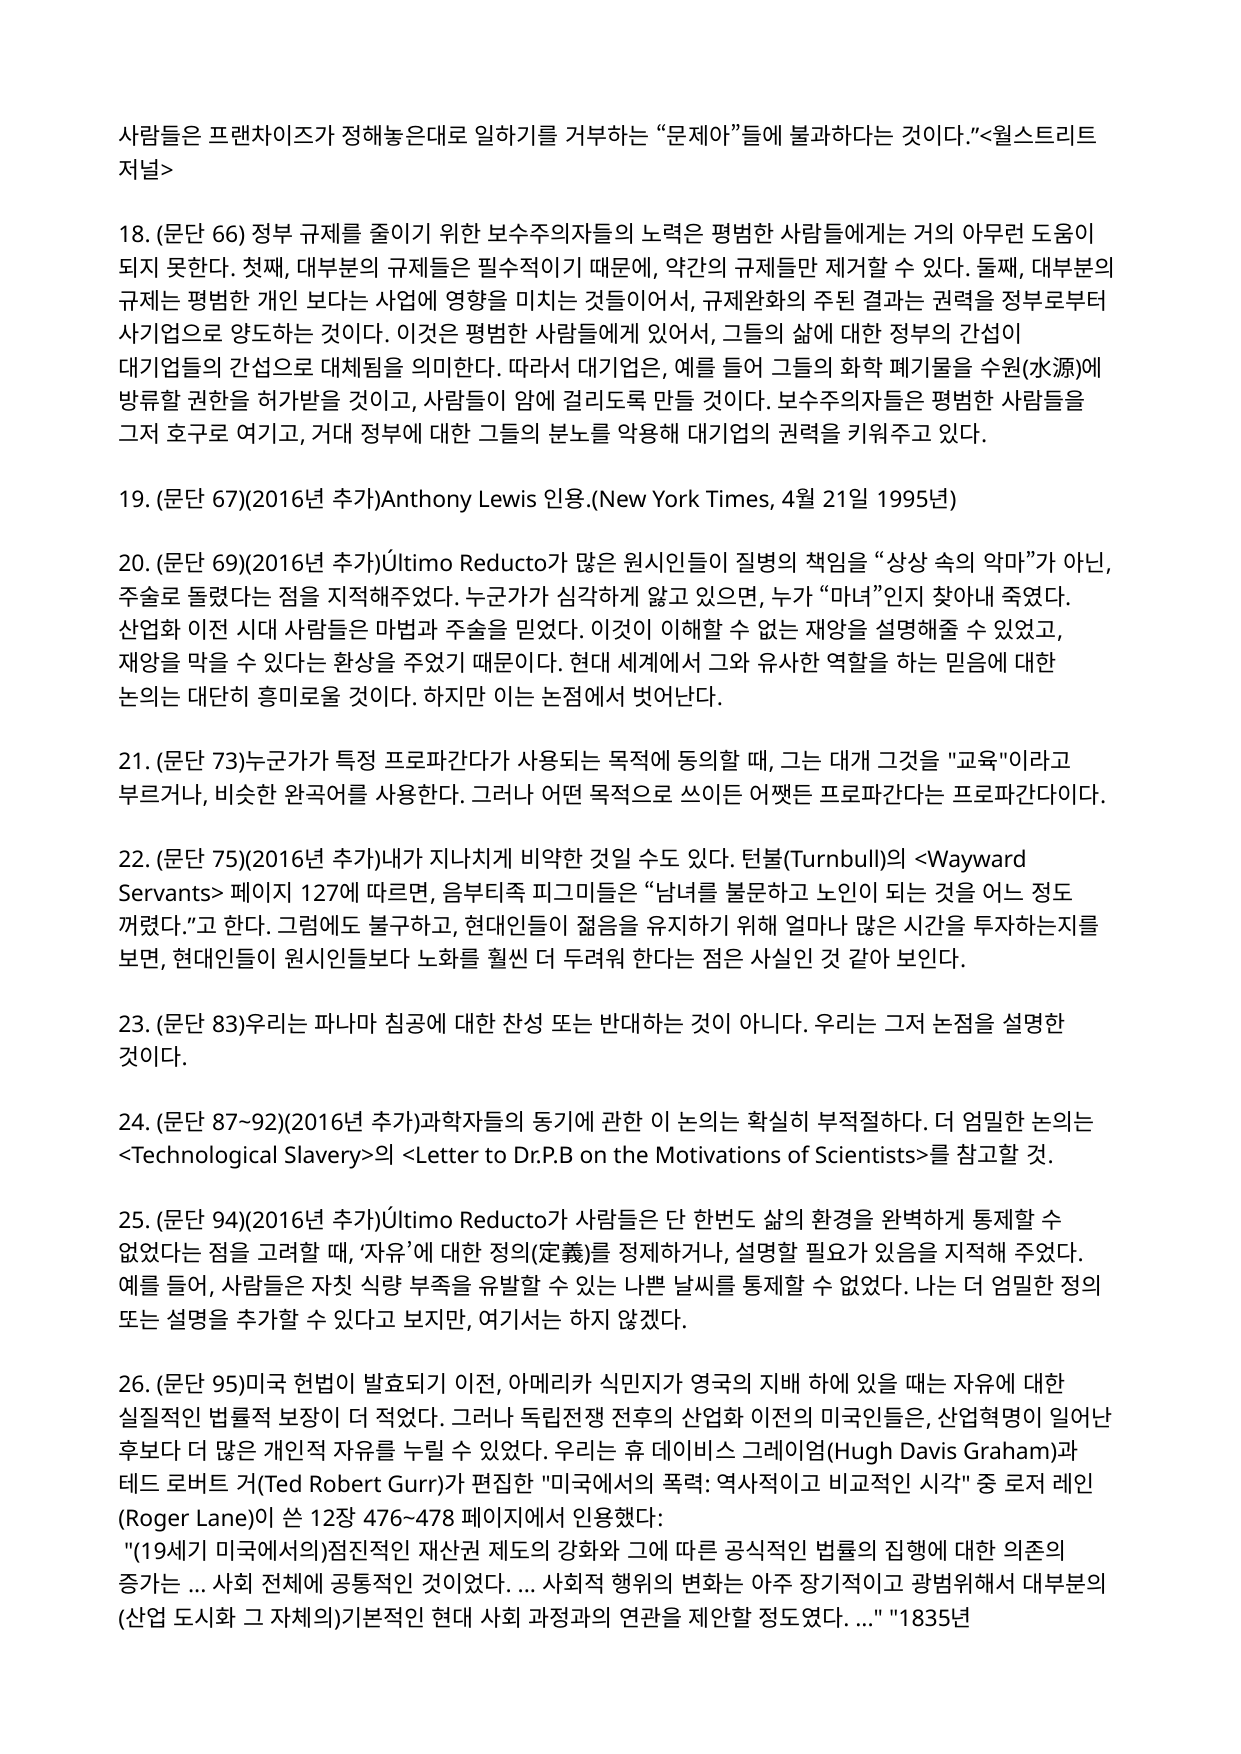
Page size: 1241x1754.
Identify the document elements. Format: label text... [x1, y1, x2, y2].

text "(19세기 미국에서의)점진적인 재산권 제도의 강화와 그에 따른 공식적인 법률의 집행에 대한 의존의 증가는 ... 사회 전체에 공통적인 것이었다. ... 사회적 행위의 변화는 아주 장기적이고 광범위해서 대부분의 (산업 도시화 그 자체의)기본적인 현대 사회 과정과의 연관을 제안할 정도였다. ..." "1835년 [118, 1533, 1122, 1633]
text 사람들은 프랜차이즈가 정해놓은대로 일하기를 거부하는 “문제아”들에 불과하다는 것이다.”<월스트리트 저널> [118, 118, 1122, 185]
text 24. (문단 87~92)(2016년 추가)과학자들의 동기에 관한 이 논의는 확실히 부적절하다. 더 엄밀한 논의는 <Technological Slavery>의 <Letter to Dr.P.B on the Motivations of Scientists>를 참고할 것. [118, 1103, 1122, 1170]
text 19. (문단 67)(2016년 추가)Anthony Lewis 인용.(New York Times, 4월 21일 1995년) [118, 481, 1122, 514]
text 25. (문단 94)(2016년 추가)Último Reducto가 사람들은 단 한번도 삶의 환경을 완벽하게 통제할 수 없었다는 점을 고려할 때, ‘자유’에 대한 정의(定義)를 정제하거나, 설명할 필요가 있음을 지적해 주었다. 예를 들어, 사람들은 자칫 식량 부족을 유발할 수 있는 나쁜 날씨를 통제할 수 없었다. 나는 더 엄밀한 정의 또는 설명을 추가할 수 있다고 보지만, 여기서는 하지 않겠다. [118, 1201, 1122, 1335]
text 18. (문단 66) 정부 규제를 줄이기 위한 보수주의자들의 노력은 평범한 사람들에게는 거의 아무런 도움이 되지 못한다. 첫째, 대부분의 규제들은 필수적이기 때문에, 약간의 규제들만 제거할 수 있다. 둘째, 대부분의 규제는 평범한 개인 보다는 사업에 영향을 미치는 것들이어서, 규제완화의 주된 결과는 권력을 정부로부터 사기업으로 양도하는 것이다. 이것은 평범한 사람들에게 있어서, 그들의 삶에 대한 정부의 간섭이 대기업들의 간섭으로 대체됨을 의미한다. 따라서 대기업은, 예를 들어 그들의 화학 폐기물을 수원(水源)에 방류할 권한을 허가받을 것이고, 사람들이 암에 걸리도록 만들 것이다. 보수주의자들은 평범한 사람들을 그저 호구로 여기고, 거대 정부에 대한 그들의 분노를 악용해 대기업의 권력을 키워주고 있다. [118, 216, 1122, 449]
text 26. (문단 95)미국 헌법이 발효되기 이전, 아메리카 식민지가 영국의 지배 하에 있을 때는 자유에 대한 실질적인 법률적 보장이 더 적었다. 그러나 독립전쟁 전후의 산업화 이전의 미국인들은, 산업혁명이 일어난 후보다 더 많은 개인적 자유를 누릴 수 있었다. 우리는 휴 데이비스 그레이엄(Hugh Davis Graham)과 테드 로버트 거(Ted Robert Gurr)가 편집한 "미국에서의 폭력: 역사적이고 비교적인 시각" 중 로저 레인(Roger Lane)이 쓴 12장 476~478 페이지에서 인용했다: [118, 1366, 1122, 1533]
text 20. (문단 69)(2016년 추가)Último Reducto가 많은 원시인들이 질병의 책임을 “상상 속의 악마”가 아닌, 주술로 돌렸다는 점을 지적해주었다. 누군가가 심각하게 앓고 있으면, 누가 “마녀”인지 찾아내 죽였다. 산업화 이전 시대 사람들은 마법과 주술을 믿었다. 이것이 이해할 수 없는 재앙을 설명해줄 수 있었고, 재앙을 막을 수 있다는 환상을 주었기 때문이다. 현대 세계에서 그와 유사한 역할을 하는 믿음에 대한 논의는 대단히 흥미로울 것이다. 하지만 이는 논점에서 벗어난다. [118, 545, 1122, 712]
text 21. (문단 73)누군가가 특정 프로파간다가 사용되는 목적에 동의할 때, 그는 대개 그것을 "교육"이라고 부르거나, 비슷한 완곡어를 사용한다. 그러나 어떤 목적으로 쓰이든 어쨋든 프로파간다는 프로파간다이다. [118, 743, 1122, 810]
text 23. (문단 83)우리는 파나마 침공에 대한 찬성 또는 반대하는 것이 아니다. 우리는 그저 논점을 설명한 것이다. [118, 1006, 1122, 1072]
text 22. (문단 75)(2016년 추가)내가 지나치게 비약한 것일 수도 있다. 턴불(Turnbull)의 <Wayward Servants> 페이지 127에 따르면, 음부티족 피그미들은 “남녀를 불문하고 노인이 되는 것을 어느 정도 꺼렸다.”고 한다. 그럼에도 불구하고, 현대인들이 젊음을 유지하기 위해 얼마나 많은 시간을 투자하는지를 보면, 현대인들이 원시인들보다 노화를 훨씬 더 두려워 한다는 점은 사실인 것 같아 보인다. [118, 841, 1122, 974]
